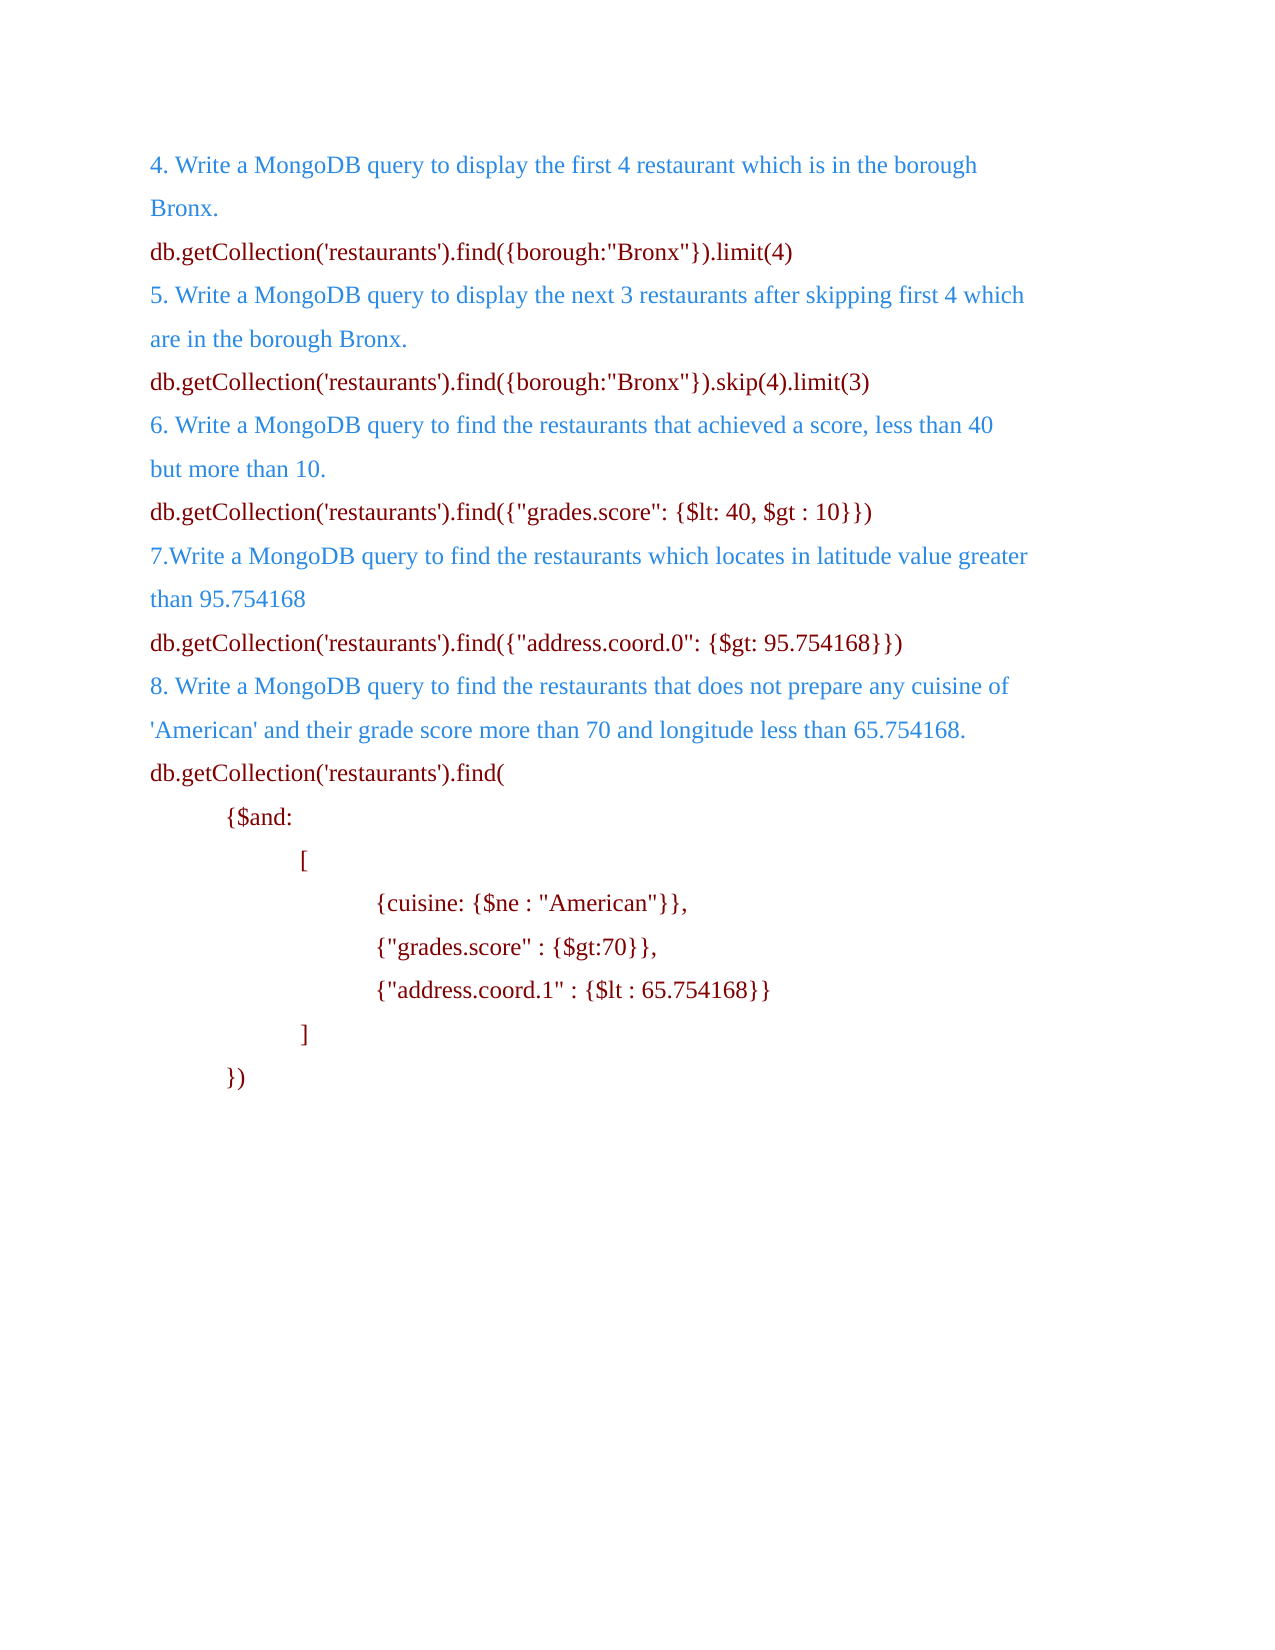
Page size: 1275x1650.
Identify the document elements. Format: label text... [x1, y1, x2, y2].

text db.getCollection('restaurants').find({borough:"Bronx"}).limit(4) [150, 237, 1125, 266]
text ] [150, 1019, 1125, 1047]
text but more than 10. [150, 454, 1125, 483]
text {"address.coord.1" : {$lt : 65.754168}} [150, 975, 1125, 1004]
text are in the borough Bronx. [150, 324, 1125, 352]
text }) [150, 1062, 1125, 1091]
text than ­95.754168 [150, 584, 1125, 613]
text db.getCollection('restaurants').find({"address.coord.0": {$gt: 95.754168}}) [150, 628, 1125, 657]
text 8. Write a MongoDB query to find the restaurants that does not prepare any cuisine of [150, 671, 1125, 700]
text db.getCollection('restaurants').find( [150, 758, 1125, 787]
text 5. Write a MongoDB query to display the next 3 restaurants after skipping first 4 which [150, 280, 1125, 309]
text 4. Write a MongoDB query to display the first 4 restaurant which is in the borough [150, 150, 1125, 179]
text Bronx. [150, 193, 1125, 222]
text 6. Write a MongoDB query to find the restaurants that achieved a score, less than 40 [150, 411, 1125, 439]
text 7.Write a MongoDB query to find the restaurants which locates in latitude value greater [150, 541, 1125, 570]
text 'American' and their grade score more than 70 and longitude less than ­65.754168. [150, 715, 1125, 743]
text [ [150, 845, 1125, 874]
text {"grades.score" : {$gt:70}}, [150, 932, 1125, 961]
text db.getCollection('restaurants').find({"grades.score": {$lt: 40, $gt : 10}}) [150, 497, 1125, 526]
text {cuisine: {$ne : "American"}}, [150, 888, 1125, 917]
text db.getCollection('restaurants').find({borough:"Bronx"}).skip(4).limit(3) [150, 367, 1125, 396]
text {$and: [150, 802, 1125, 830]
